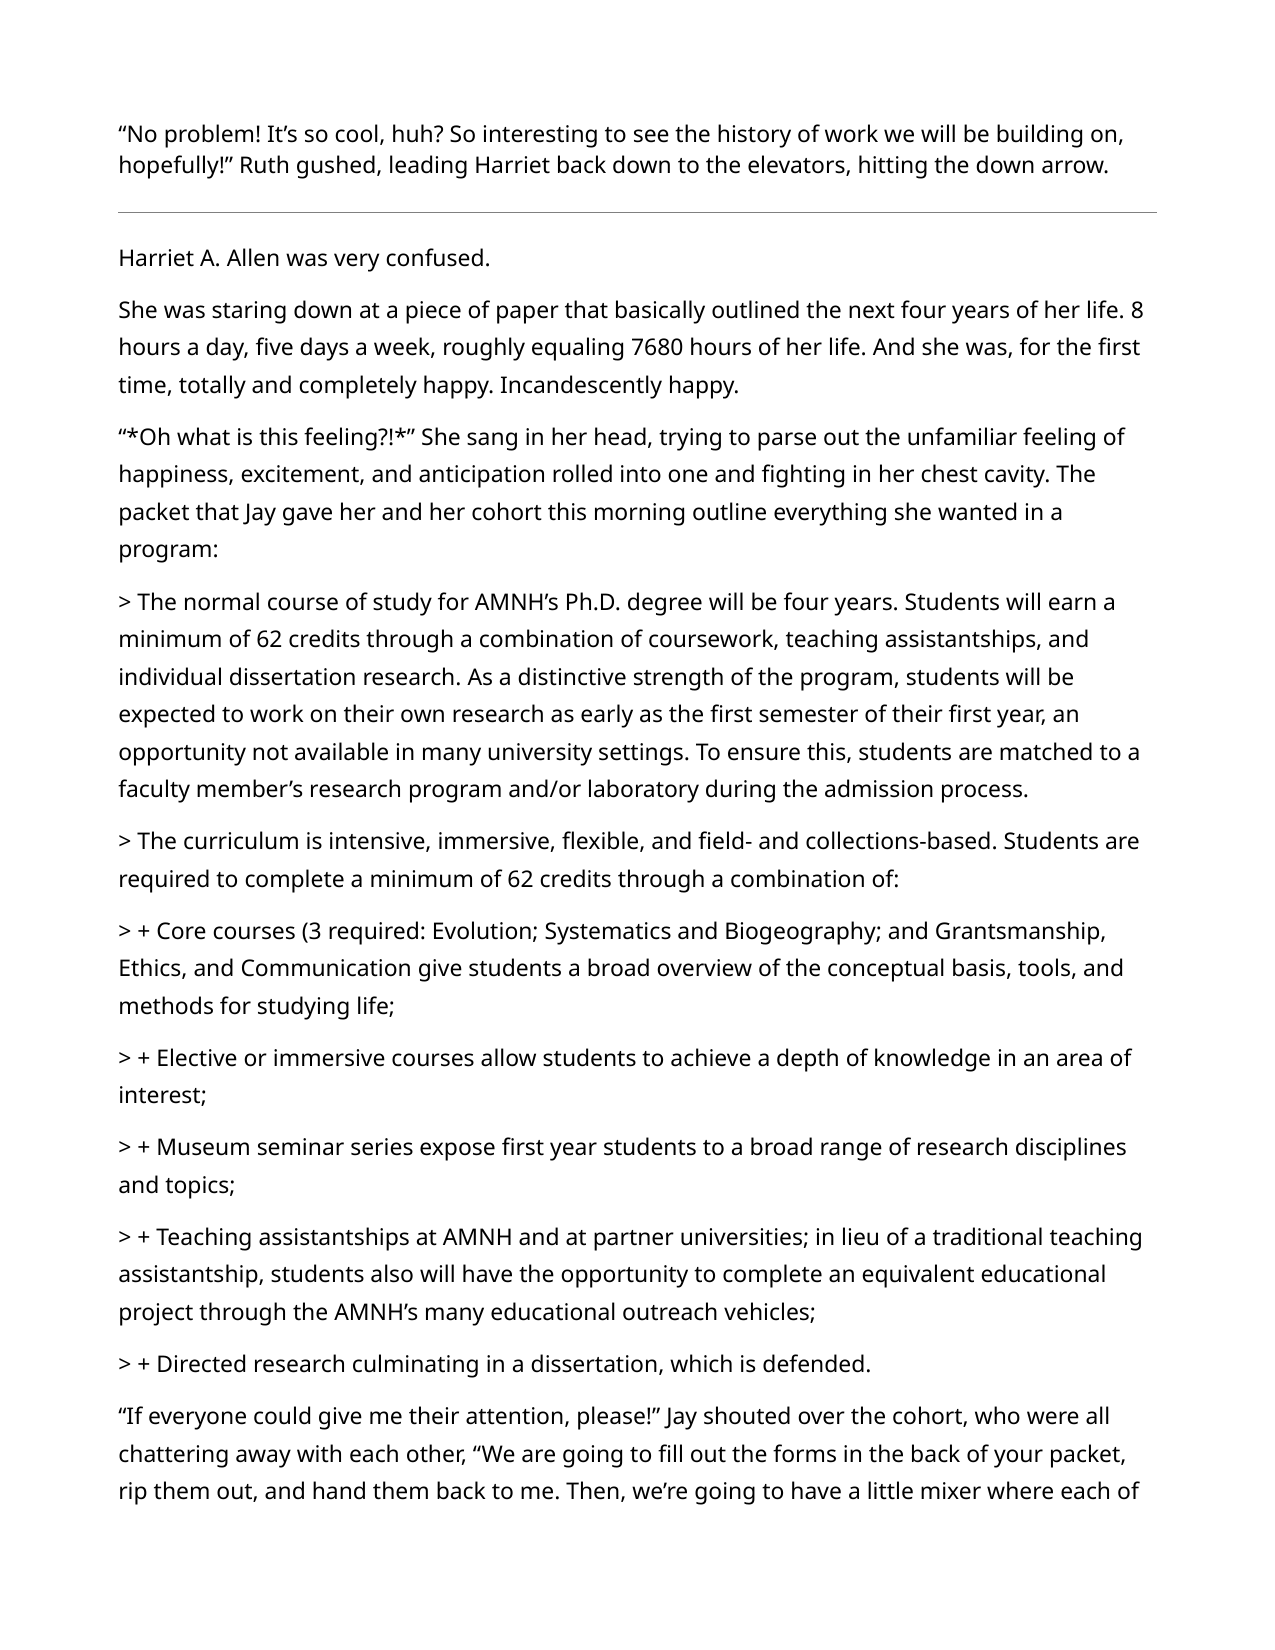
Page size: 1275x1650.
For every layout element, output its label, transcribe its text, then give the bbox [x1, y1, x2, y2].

text > + Museum seminar series expose first year students to a broad range of research disciplines and topics; [118, 1131, 1157, 1200]
text “No problem! It’s so cool, huh? So interesting to see the history of work we will be building on, hopefully!” Ruth gushed, leading Harriet back down to the elevators, hitting the down arrow. [118, 118, 1157, 181]
text > + Elective or immersive courses allow students to achieve a depth of knowledge in an area of interest; [118, 1042, 1157, 1110]
text > + Teaching assistantships at AMNH and at partner universities; in lieu of a traditional teaching assistantship, students also will have the opportunity to complete an equivalent educational project through the AMNH’s many educational outreach vehicles; [118, 1221, 1157, 1327]
text > The curriculum is intensive, immersive, flexible, and field- and collections-based. Students are required to complete a minimum of 62 credits through a combination of: [118, 825, 1157, 894]
text Harriet A. Allen was very confused. [118, 242, 1157, 273]
text She was staring down at a piece of paper that basically outlined the next four years of her life. 8 hours a day, five days a week, roughly equaling 7680 hours of her life. And she was, for the first time, totally and completely happy. Incandescently happy. [118, 294, 1157, 400]
text > + Core courses (3 required: Evolution; Systematics and Biogeography; and Grantsmanship, Ethics, and Communication give students a broad overview of the conceptual basis, tools, and methods for studying life; [118, 914, 1157, 1021]
text “*Oh what is this feeling?!*” She sang in her head, trying to parse out the unfamiliar feeling of happiness, excitement, and anticipation rolled into one and fighting in her chest cavity. The packet that Jay gave her and her cohort this morning outline everything she wanted in a program: [118, 421, 1157, 564]
text > + Directed research culminating in a dissertation, which is defended. [118, 1348, 1157, 1379]
text “If everyone could give me their attention, please!” Jay shouted over the cohort, who were all chattering away with each other, “We are going to fill out the forms in the back of your packet, rip them out, and hand them back to me. Then, we’re going to have a little mixer where each of [118, 1400, 1157, 1506]
text > The normal course of study for AMNH’s Ph.D. degree will be four years. Students will earn a minimum of 62 credits through a combination of coursework, teaching assistantships, and individual dissertation research. As a distinctive strength of the program, students will be expected to work on their own research as early as the first semester of their first year, an opportunity not available in many university settings. To ensure this, students are matched to a faculty member’s research program and/or laboratory during the admission process. [118, 585, 1157, 804]
